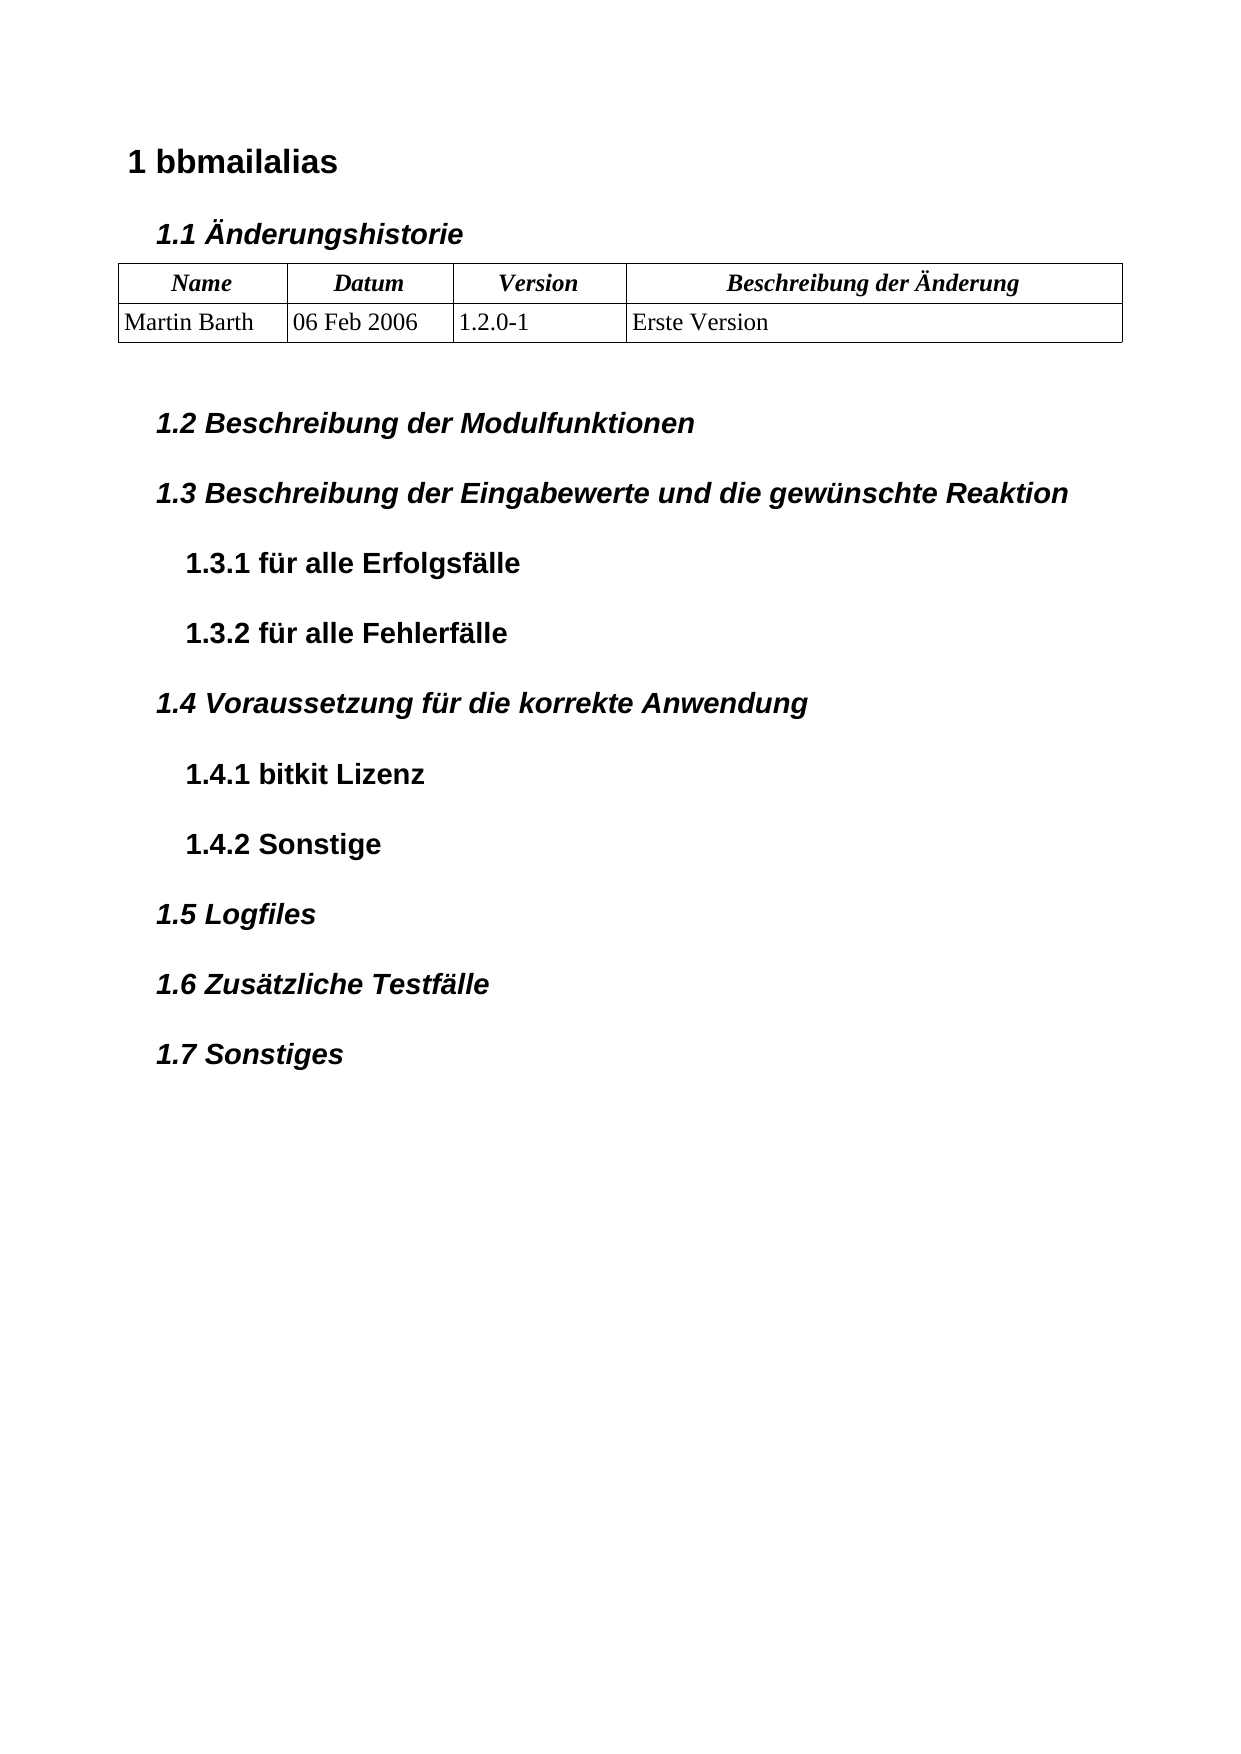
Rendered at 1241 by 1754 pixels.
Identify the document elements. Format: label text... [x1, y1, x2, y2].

subtitle für alle Erfolgsfälle [177, 547, 1122, 580]
subtitle bitkit Lizenz [177, 758, 1122, 790]
table_header Name [119, 264, 287, 302]
table_cell 06 Feb 2006 [288, 304, 453, 342]
subtitle für alle Fehlerfälle [177, 617, 1122, 650]
subtitle Sonstige [177, 828, 1122, 860]
subtitle Änderungshistorie [148, 218, 1122, 251]
table_cell Martin Barth [119, 304, 287, 342]
subtitle Zusätzliche Testfälle [148, 968, 1122, 1001]
subtitle Logfiles [148, 898, 1122, 930]
subtitle Voraussetzung für die korrekte Anwendung [148, 687, 1122, 720]
table_cell Erste Version [627, 304, 1122, 342]
subtitle Beschreibung der Eingabewerte und die gewünschte Reaktion [148, 477, 1122, 510]
subtitle bbmailalias [118, 143, 1122, 181]
table_header Version [454, 264, 626, 302]
table_header Datum [288, 264, 453, 302]
subtitle Sonstiges [148, 1038, 1122, 1071]
table_cell 1.2.0-1 [454, 304, 626, 342]
subtitle Beschreibung der Modulfunktionen [148, 407, 1122, 440]
table_header Beschreibung der Änderung [627, 264, 1122, 302]
